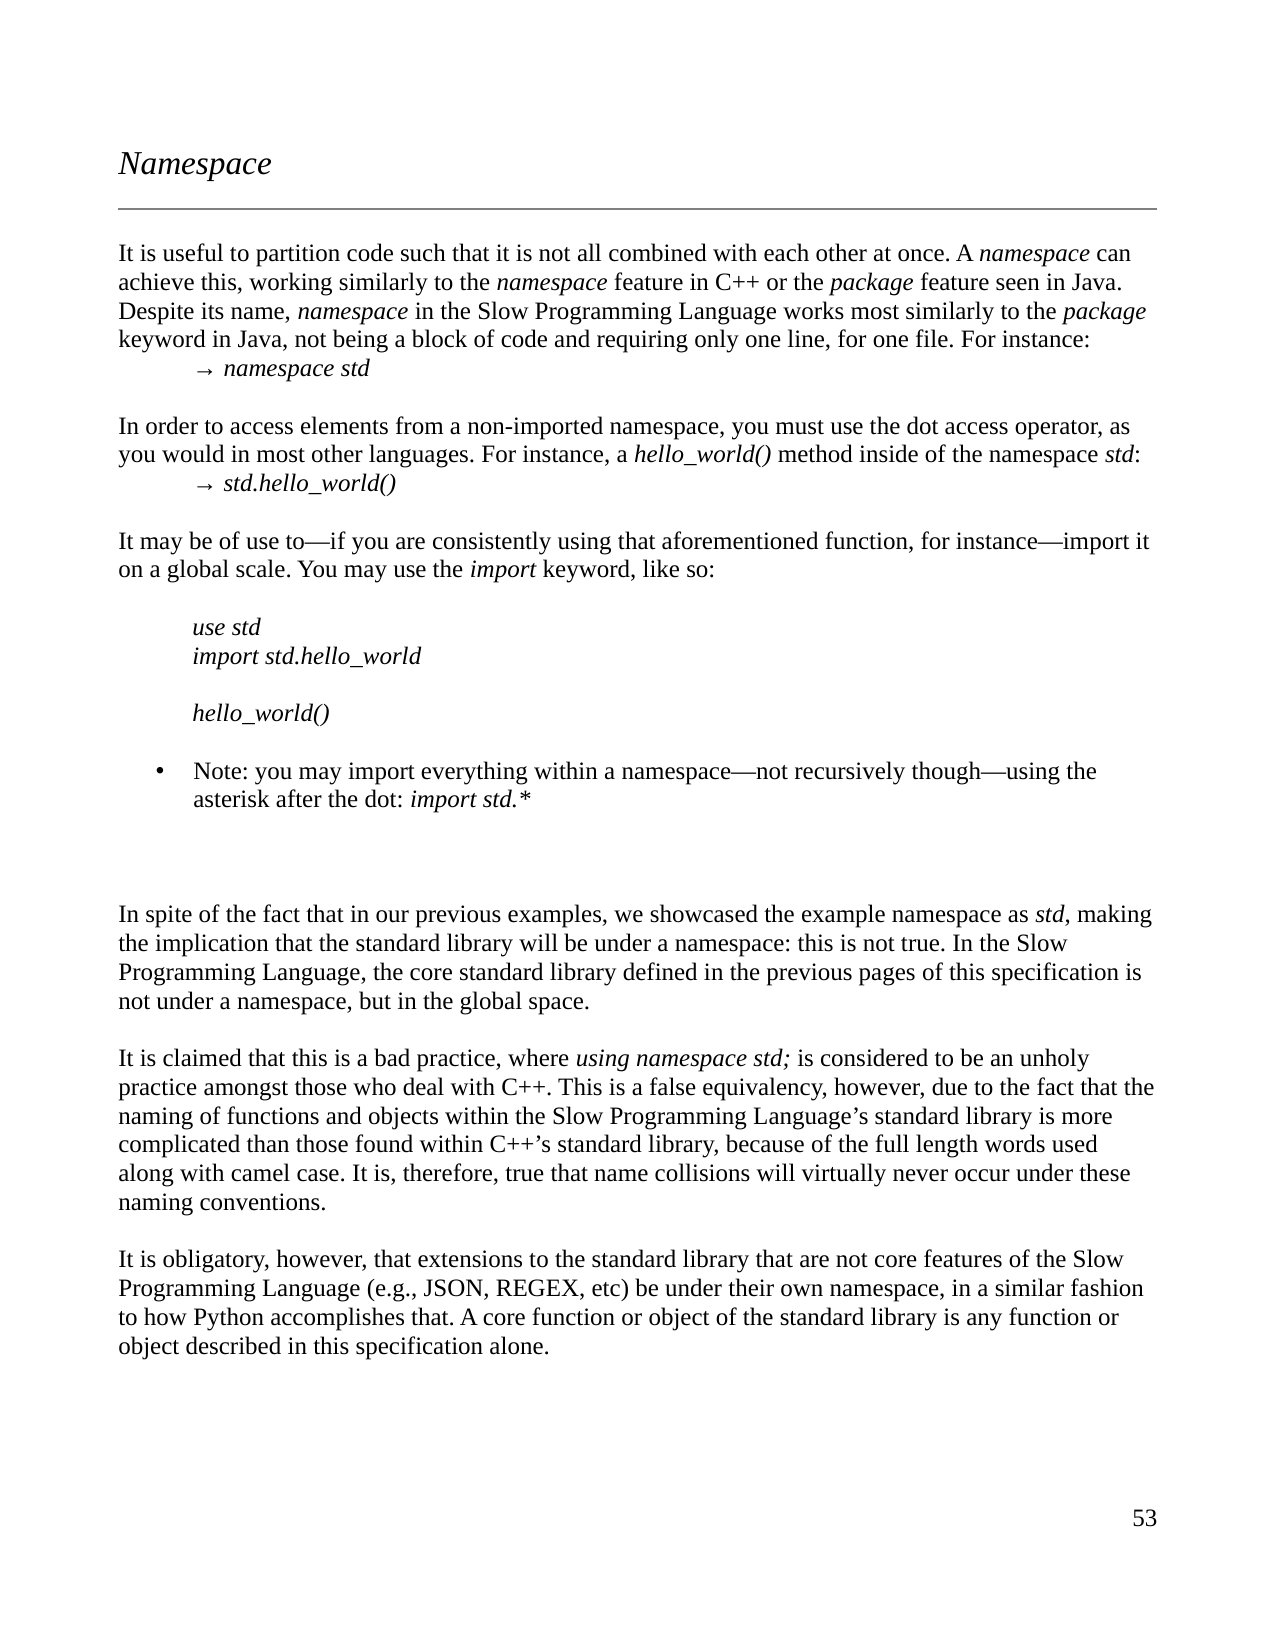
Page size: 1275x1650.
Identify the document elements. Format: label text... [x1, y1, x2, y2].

text In order to access elements from a non-imported namespace, you must use the dot access operator, as you would in most other languages. For instance, a hello_world() method inside of the namespace std: [118, 411, 1157, 468]
list Note: you may import everything within a namespace—not recursively though—using the asterisk after the dot: import std.* [156, 756, 1157, 813]
text → std.hello_world() [118, 468, 1157, 497]
text It may be of use to—if you are consistently using that aforementioned function, for instance—import it on a global scale. You may use the import keyword, like so: [118, 526, 1157, 583]
text → namespace std [118, 353, 1157, 382]
text It is claimed that this is a bad practice, where using namespace std; is considered to be an unholy practice amongst those who deal with C++. This is a false equivalency, however, due to the fact that the naming of functions and objects within the Slow Programming Language’s standard library is more complicated than those found within C++’s standard library, because of the full length words used along with camel case. It is, therefore, true that name collisions will virtually never occur under these naming conventions. [118, 1043, 1157, 1216]
text It is obligatory, however, that extensions to the standard library that are not core features of the Slow Programming Language (e.g., JSON, REGEX, etc) be under their own namespace, in a similar fashion to how Python accomplishes that. A core function or object of the standard library is any function or object described in this specification alone. [118, 1244, 1157, 1359]
text hello_world() [118, 698, 1157, 727]
subtitle Namespace [118, 143, 1157, 181]
text In spite of the fact that in our previous examples, we showcased the example namespace as std, making the implication that the standard library will be under a namespace: this is not true. In the Slow Programming Language, the core standard library defined in the previous pages of this specification is not under a namespace, but in the global space. [118, 899, 1157, 1014]
text use std [118, 612, 1157, 641]
text import std.hello_world [118, 641, 1157, 669]
text It is useful to partition code such that it is not all combined with each other at once. A namespace can achieve this, working similarly to the namespace feature in C++ or the package feature seen in Java. Despite its name, namespace in the Slow Programming Language works most similarly to the package keyword in Java, not being a block of code and requiring only one line, for one file. For instance: [118, 238, 1157, 353]
